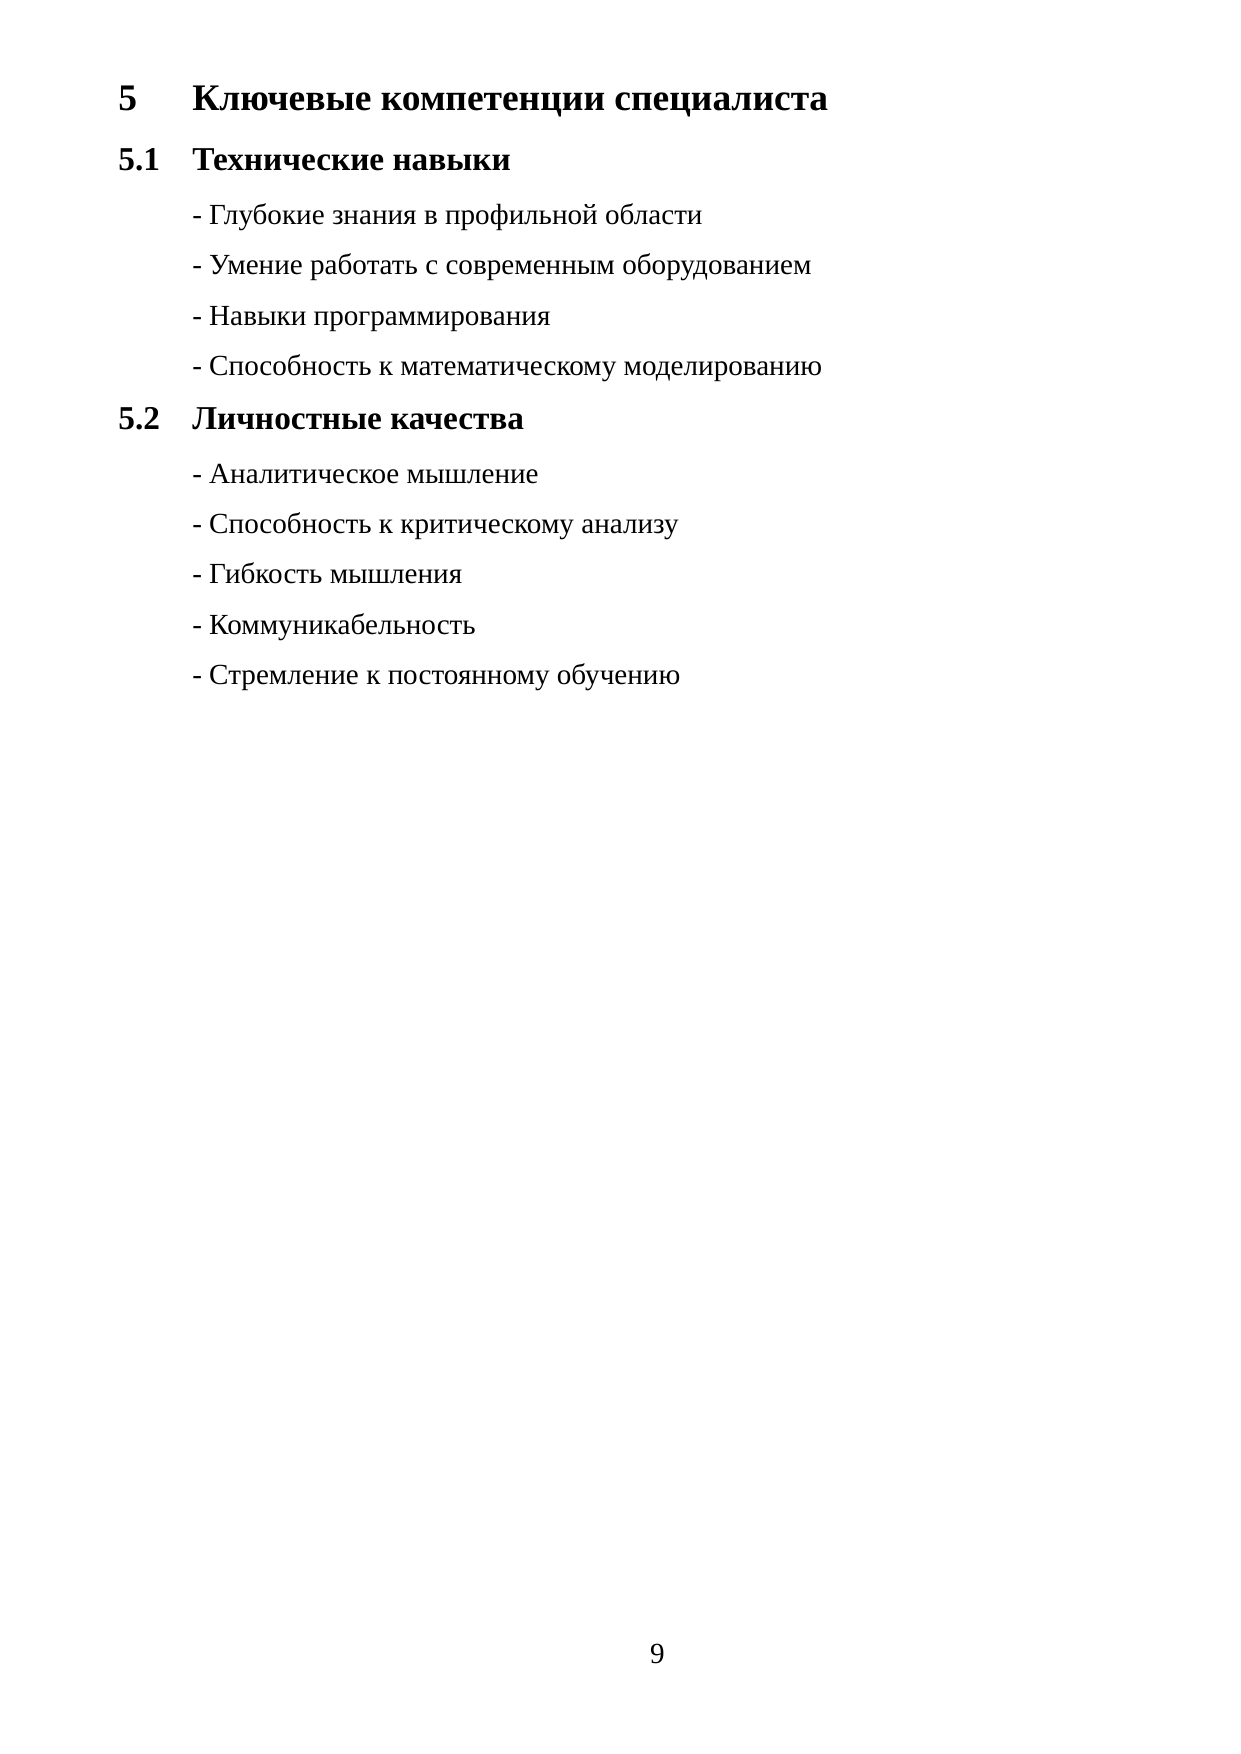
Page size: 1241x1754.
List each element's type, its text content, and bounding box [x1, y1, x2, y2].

text - Аналитическое мышление [118, 456, 1122, 489]
text - Способность к математическому моделированию [118, 348, 1122, 382]
text - Навыки программирования [118, 298, 1122, 331]
subtitle Личностные качества [118, 398, 1122, 437]
subtitle Технические навыки [118, 140, 1122, 178]
text - Способность к критическому анализу [118, 506, 1122, 540]
text - Стремление к постоянному обучению [118, 657, 1122, 691]
text - Гибкость мышления [118, 557, 1122, 590]
text - Умение работать с современным оборудованием [118, 247, 1122, 281]
text - Глубокие знания в профильной области [118, 197, 1122, 231]
text - Коммуникабельность [118, 607, 1122, 640]
subtitle Ключевые компетенции специалиста [118, 75, 1122, 118]
